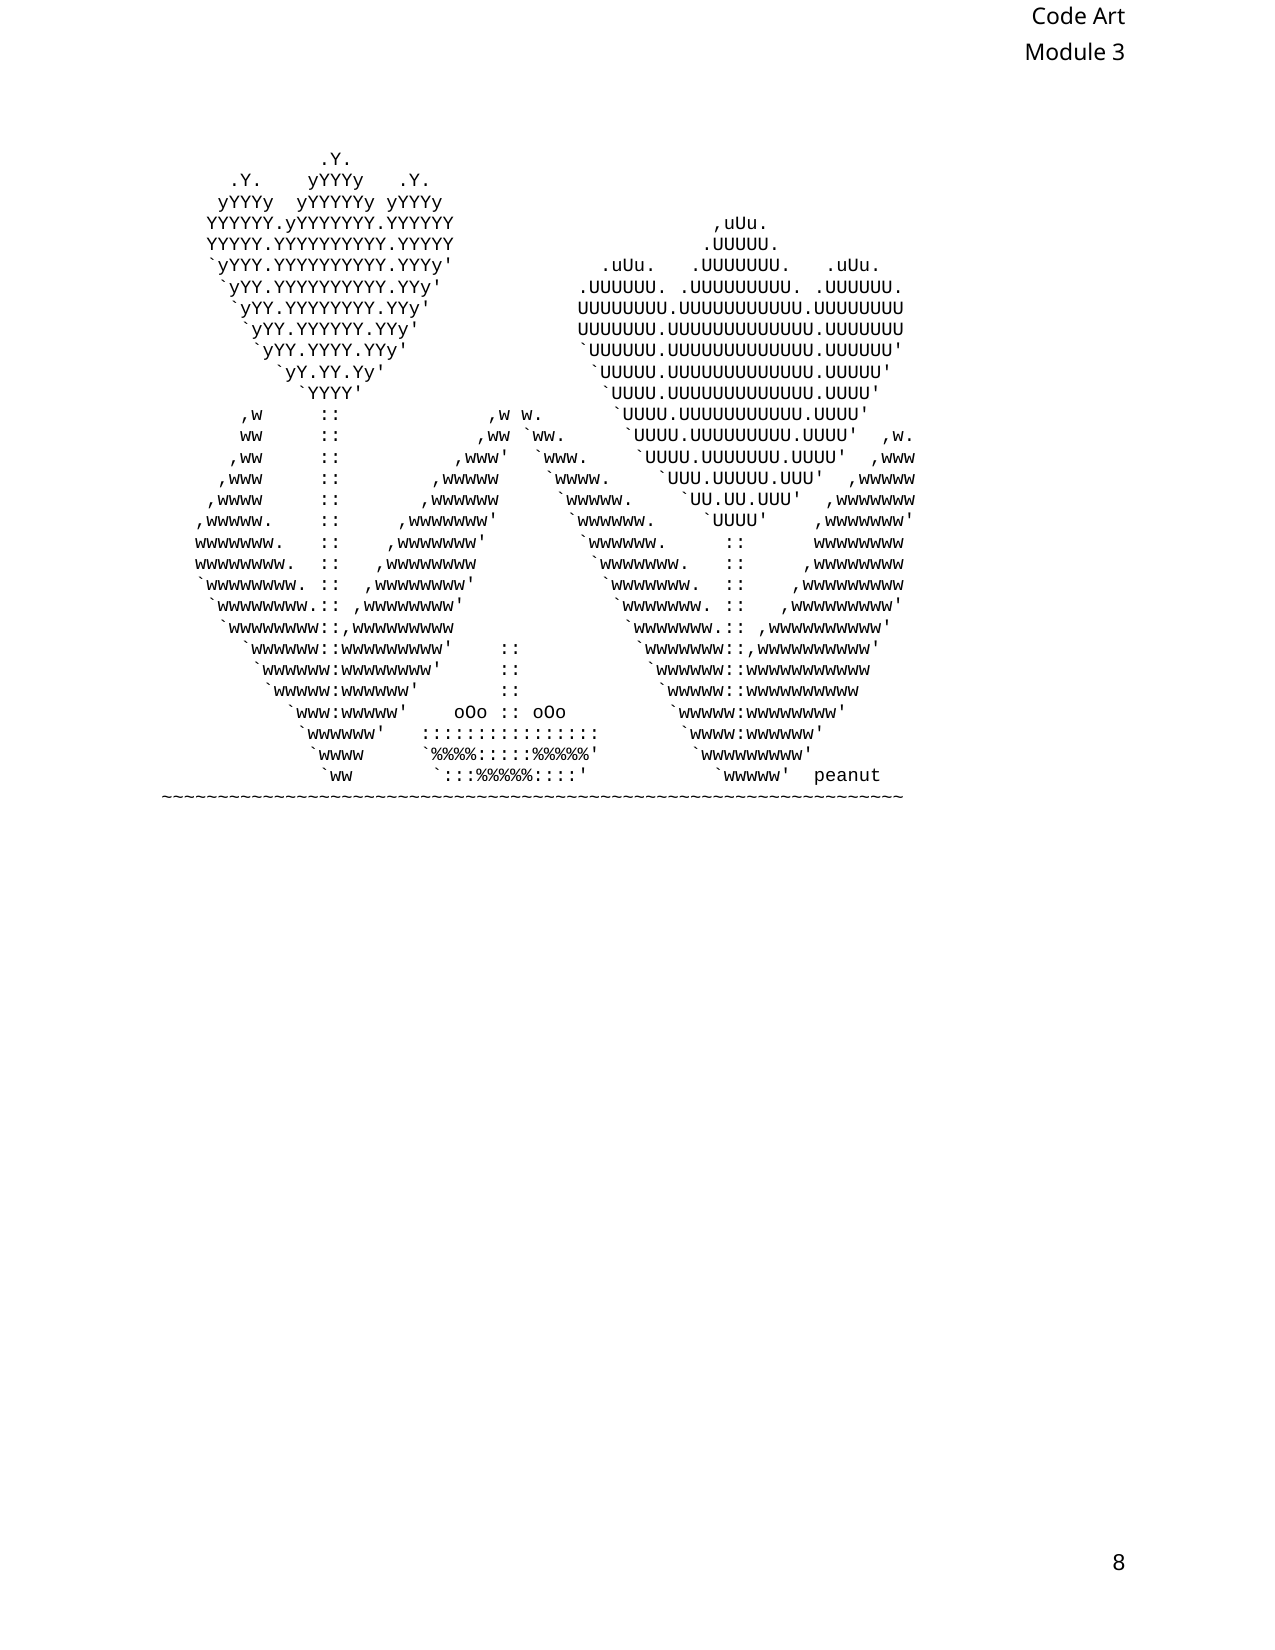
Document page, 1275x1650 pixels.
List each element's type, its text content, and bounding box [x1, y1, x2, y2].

text .Y. .Y. yYYYy .Y. yYYYy yYYYYYy yYYYy YYYYYY.yYYYYYYY.YYYYYY ,uUu. YYYYY.YYYYYYYYYY.YYYYY .UUUUU. `yYYY.YYYYYYYYYY.YYYy' .uUu. .UUUUUUU. .uUu. `yYY.YYYYYYYYYY.YYy' .UUUUUU. .UUUUUUUUU. .UUUUUU. `yYY.YYYYYYYY.YYy' UUUUUUUU.UUUUUUUUUUU.UUUUUUUU `yYY.YYYYYY.YYy' UUUUUUU.UUUUUUUUUUUUU.UUUUUUU `yYY.YYYY.YYy' `UUUUUU.UUUUUUUUUUUUU.UUUUUU' `yY.YY.Yy' `UUUUU.UUUUUUUUUUUUU.UUUUU' `YYYY' `UUUU.UUUUUUUUUUUUU.UUUU' ,w :: ,w w. `UUUU.UUUUUUUUUUU.UUUU' ww :: ,ww `ww. `UUUU.UUUUUUUUU.UUUU' ,w. ,ww :: ,www' `www. `UUUU.UUUUUUU.UUUU' ,www ,www :: ,wwwww `wwww. `UUU.UUUUU.UUU' ,wwwww ,wwww :: ,wwwwww `wwwww. `UU.UU.UUU' ,wwwwwww ,wwwww. :: ,wwwwwww' `wwwwww. `UUUU' ,wwwwwww' wwwwwww. :: ,wwwwwww' `wwwwww. :: wwwwwwww wwwwwwww. :: ,wwwwwwww `wwwwwww. :: ,wwwwwwww `wwwwwwww. :: ,wwwwwwww' `wwwwwww. :: ,wwwwwwwww `wwwwwwww.:: ,wwwwwwww' `wwwwwww. :: ,wwwwwwwww' `wwwwwwww::,wwwwwwwww `wwwwwww.:: ,wwwwwwwwww' `wwwwww::wwwwwwwww' :: `wwwwwww::,wwwwwwwwww' `wwwwww:wwwwwwww' :: `wwwwww::wwwwwwwwwww `wwwww:wwwwww' :: `wwwww::wwwwwwwwww `www:wwwww' oOo :: oOo `wwwww:wwwwwwww' `wwwwww' :::::::::::::::: `wwww:wwwwww' `wwww `%%%%:::::%%%%%' `wwwwwwwww' `ww `:::%%%%%::::' `wwwww' peanut ~~~~~~~~~~~~~~~~~~~~~~~~~~~~~~~~~~~~~~~~~~~~~~~~~~~~~~~~~~~~~~~~~~ [150, 150, 1125, 809]
